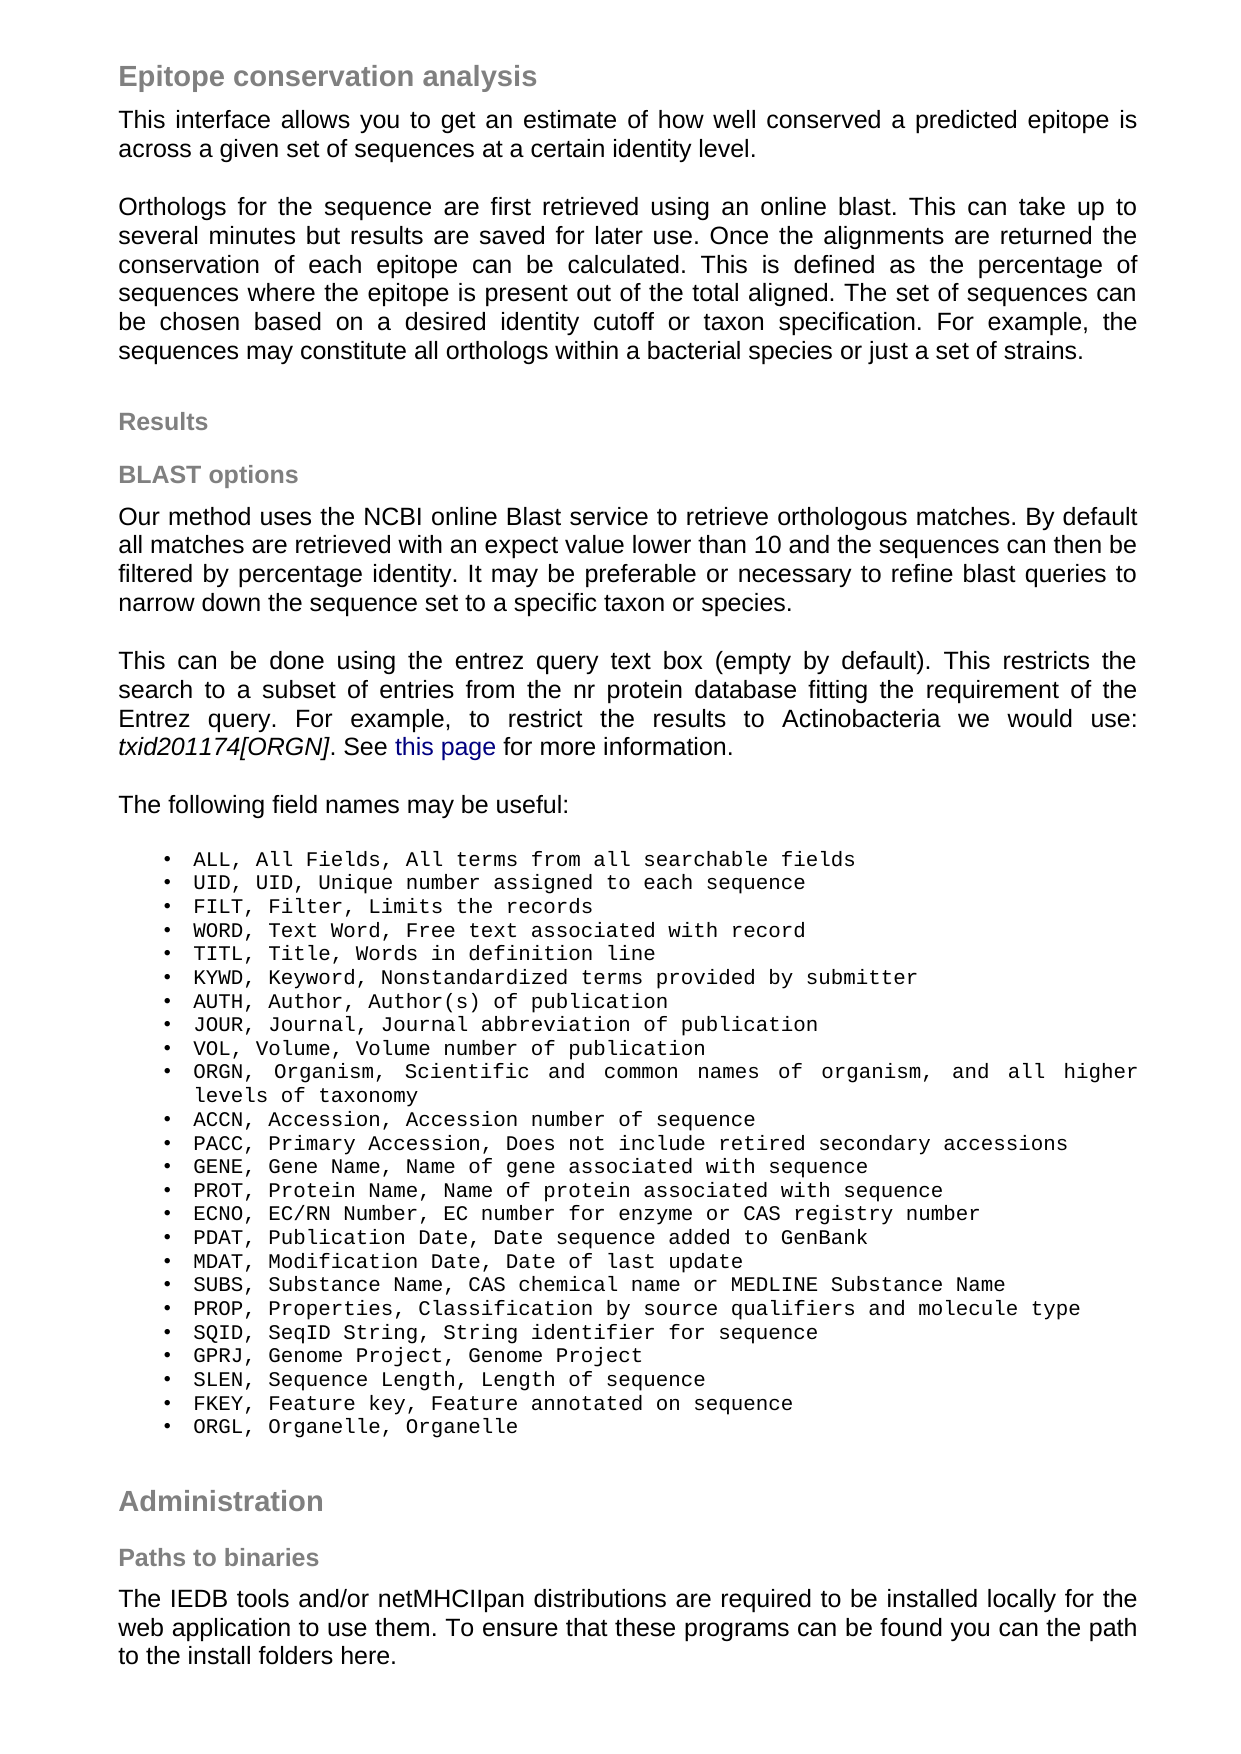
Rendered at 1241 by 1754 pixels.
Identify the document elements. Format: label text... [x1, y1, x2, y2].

subtitle Administration [118, 1484, 1139, 1517]
list UID, UID, Unique number assigned to each sequence [164, 872, 1139, 896]
list GPRJ, Genome Project, Genome Project [164, 1345, 1139, 1369]
list TITL, Title, Words in definition line [164, 943, 1139, 967]
list PROT, Protein Name, Name of protein associated with sequence [164, 1180, 1139, 1203]
subtitle Results [118, 407, 1139, 435]
list SUBS, Substance Name, CAS chemical name or MEDLINE Substance Name [164, 1274, 1139, 1298]
text The IEDB tools and/or netMHCIIpan distributions are required to be installed locally for the web application to use them. To ensure that these programs can be found you can the path to the install folders here. [118, 1584, 1139, 1670]
list GENE, Gene Name, Name of gene associated with sequence [164, 1156, 1139, 1180]
subtitle BLAST options [118, 460, 1139, 489]
list PROP, Properties, Classification by source qualifiers and molecule type [164, 1298, 1139, 1322]
list WORD, Text Word, Free text associated with record [164, 920, 1139, 943]
list KYWD, Keyword, Nonstandardized terms provided by submitter [164, 967, 1139, 991]
text Orthologs for the sequence are first retrieved using an online blast. This can take up to several minutes but results are saved for later use. Once the alignments are returned the conservation of each epitope can be calculated. This is defined as the percentage of sequences where the epitope is present out of the total aligned. The set of sequences can be chosen based on a desired identity cutoff or taxon specification. For example, the sequences may constitute all orthologs within a bacterial species or just a set of strains. [118, 192, 1139, 364]
text The following field names may be useful: [118, 791, 1139, 819]
list SQID, SeqID String, String identifier for sequence [164, 1322, 1139, 1345]
list MDAT, Modification Date, Date of last update [164, 1251, 1139, 1274]
text Our method uses the NCBI online Blast service to retrieve orthologous matches. By default all matches are retrieved with an expect value lower than 10 and the sequences can then be filtered by percentage identity. It may be preferable or necessary to refine blast queries to narrow down the sequence set to a specific taxon or species. [118, 502, 1139, 617]
list JOUR, Journal, Journal abbreviation of publication [164, 1014, 1139, 1038]
list ORGL, Organelle, Organelle [164, 1416, 1139, 1440]
subtitle Epitope conservation analysis [118, 59, 1139, 93]
list ALL, All Fields, All terms from all searchable fields [164, 849, 1139, 872]
list VOL, Volume, Volume number of publication [164, 1038, 1139, 1062]
list PACC, Primary Accession, Does not include retired secondary accessions [164, 1132, 1139, 1156]
list ACCN, Accession, Accession number of sequence [164, 1109, 1139, 1132]
text This interface allows you to get an estimate of how well conserved a predicted epitope is across a given set of sequences at a certain identity level. [118, 105, 1139, 163]
list ECNO, EC/RN Number, EC number for enzyme or CAS registry number [164, 1203, 1139, 1227]
list SLEN, Sequence Length, Length of sequence [164, 1369, 1139, 1393]
list FILT, Filter, Limits the records [164, 896, 1139, 920]
subtitle Paths to binaries [118, 1542, 1139, 1571]
text This can be done using the entrez query text box (empty by default). This restricts the search to a subset of entries from the nr protein database fitting the requirement of the Entrez query. For example, to restrict the results to Actinobacteria we would use: txid201174[ORGN]. See this page for more information. [118, 646, 1139, 761]
list FKEY, Feature key, Feature annotated on sequence [164, 1393, 1139, 1416]
list ORGN, Organism, Scientific and common names of organism, and all higher levels of taxonomy [164, 1062, 1139, 1109]
list PDAT, Publication Date, Date sequence added to GenBank [164, 1227, 1139, 1251]
list AUTH, Author, Author(s) of publication [164, 991, 1139, 1014]
